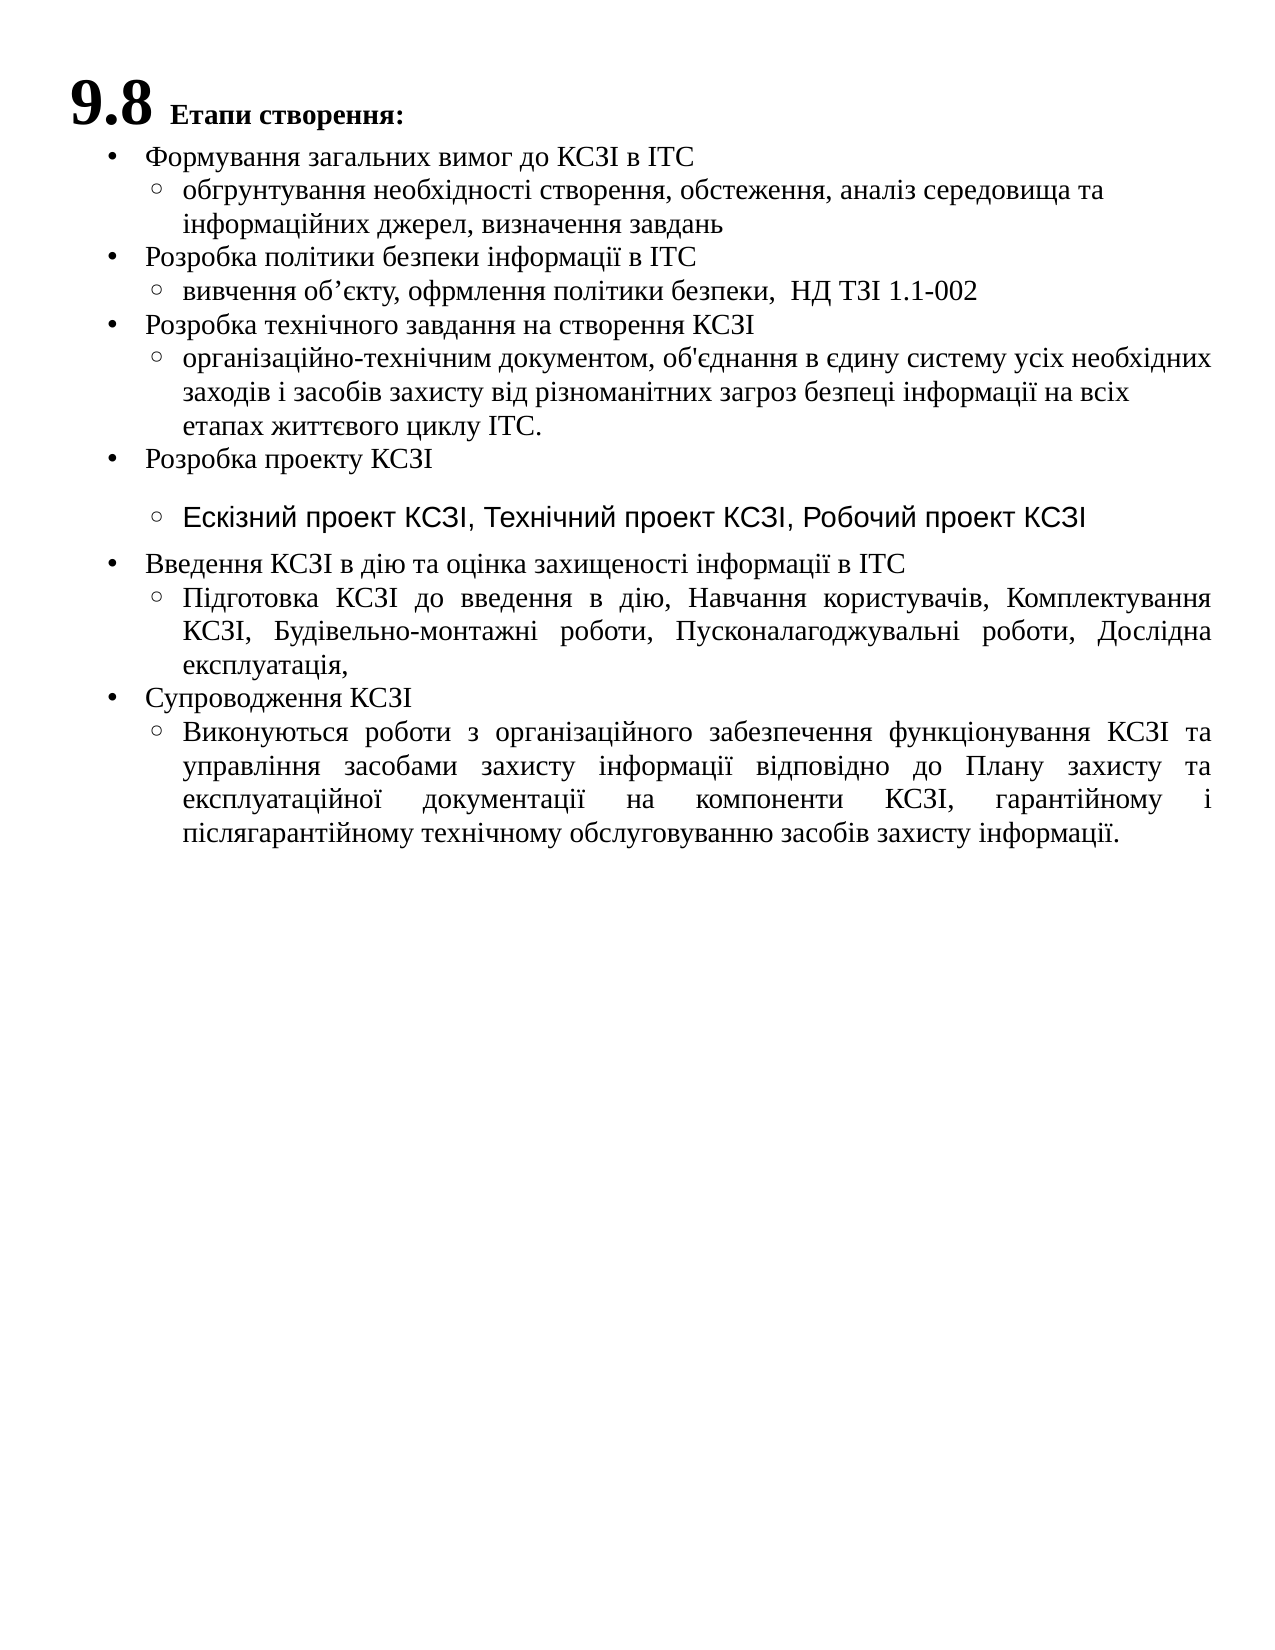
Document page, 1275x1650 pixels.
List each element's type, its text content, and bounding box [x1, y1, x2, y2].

list організаційно-технічним документом, об'єднання в єдину систему усіх необхідних заходів і засобів захисту від різноманітних загроз безпеці інформації на всіх етапах життєвого циклу ІТС. [145, 341, 1212, 441]
list Введення КСЗІ в дію та оцінка захищеності інформації в ІТС [107, 546, 1212, 580]
list Супроводження КСЗІ [107, 681, 1212, 714]
text 9.8 Етапи створення: [70, 62, 1212, 139]
list обгрунтування необхідності створення, обстеження, аналіз середовища та інформаційних джерел, визначення завдань [145, 172, 1212, 239]
list Розробка технічного завдання на створення КСЗІ [107, 307, 1212, 341]
list вивчення об’єкту, офрмлення політики безпеки, НД ТЗІ 1.1-002 [145, 273, 1212, 307]
list Розробка проекту КСЗІ [107, 441, 1212, 475]
list Підготовка КСЗІ до введення в дію, Навчання користувачів, Комплектування КСЗІ, Будівельно-монтажні роботи, Пусконалагоджувальні роботи, Дослідна експлуатація, [145, 580, 1212, 681]
list Виконуються роботи з організаційного забезпечення функціонування КСЗІ та управління засобами захисту інформації відповідно до Плану захисту та експлуатаційної документації на компоненти КСЗІ, гарантійному і післягарантійному технічному обслуговуванню засобів захисту інформації. [145, 714, 1212, 848]
list Розробка політики безпеки інформації в ІТС [107, 239, 1212, 273]
list Формування загальних вимог до КСЗІ в ІТС [107, 139, 1212, 172]
subtitle Ескізний проект КСЗІ, Технічний проект КСЗІ, Робочий проект КСЗІ [145, 500, 1212, 534]
